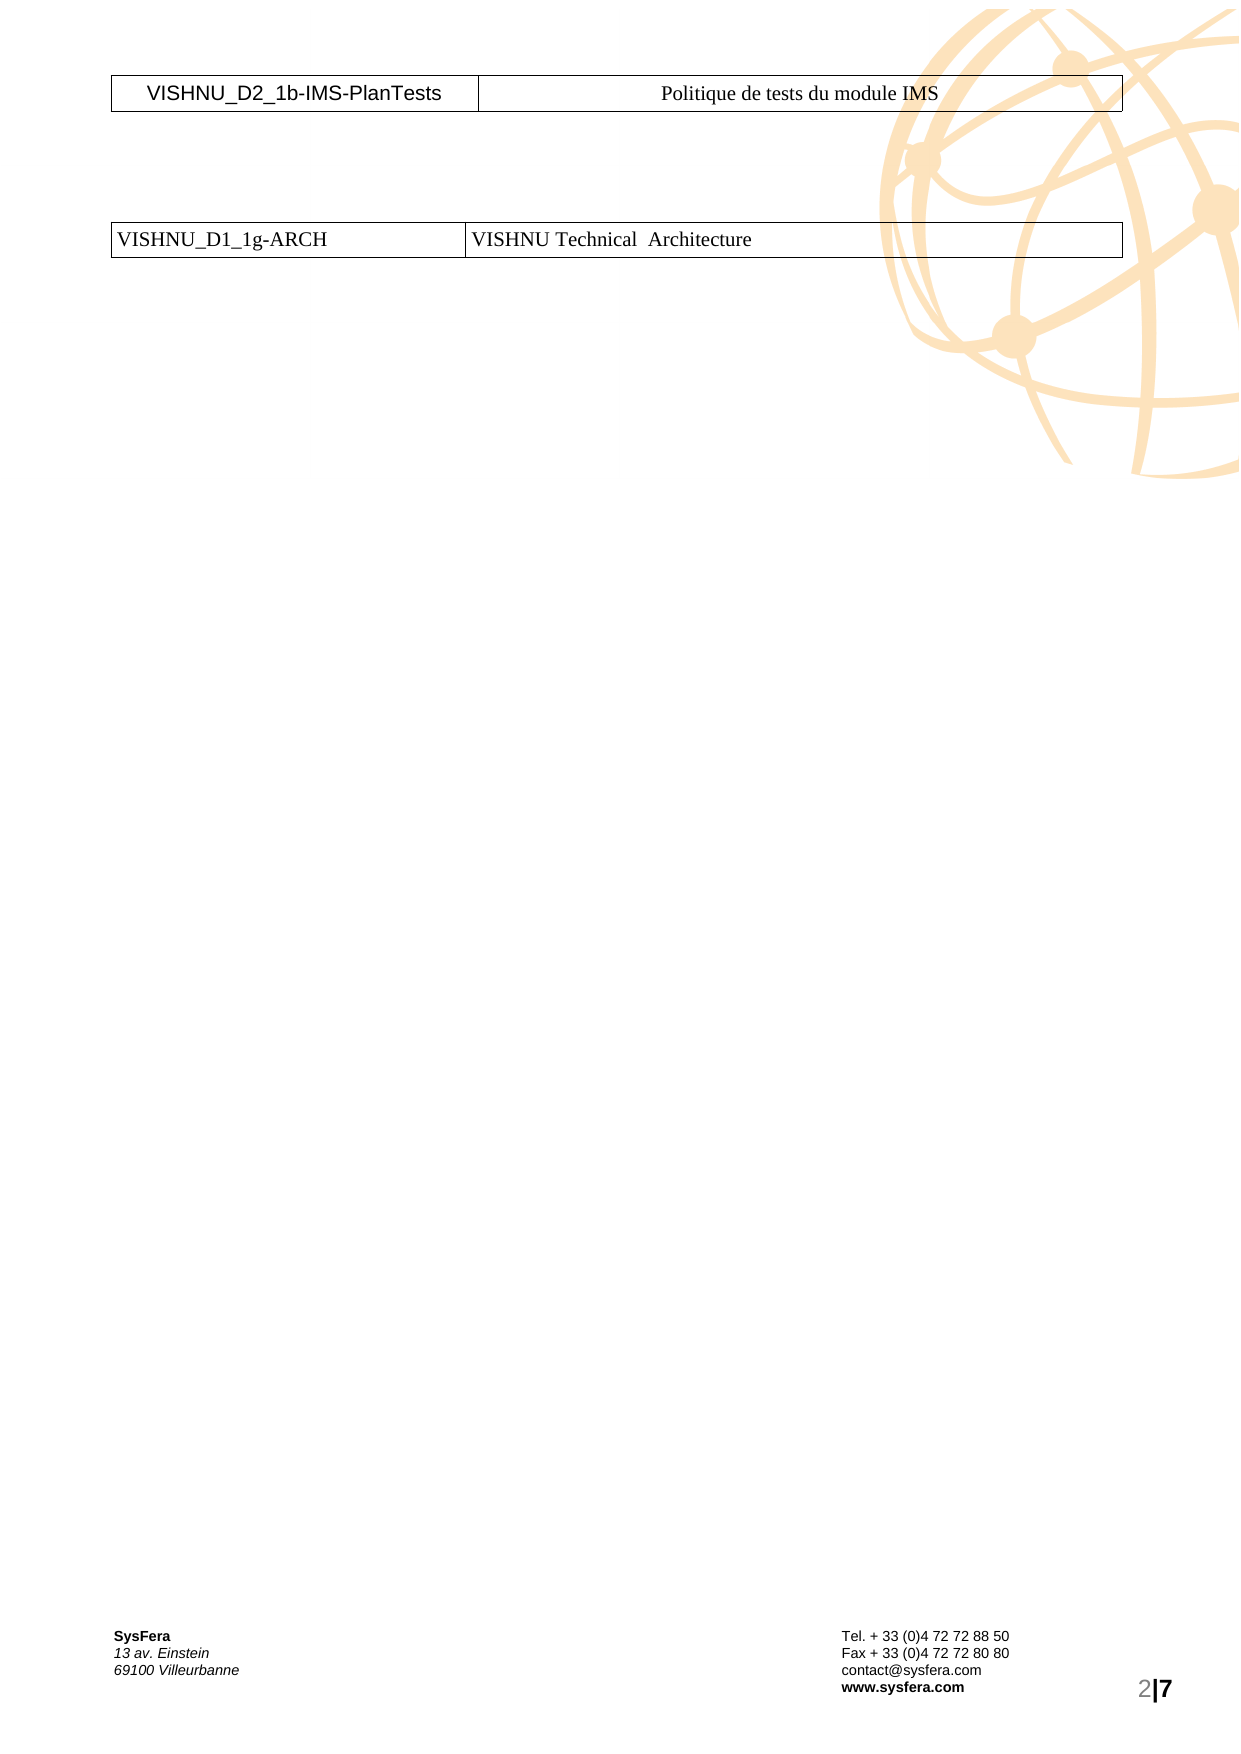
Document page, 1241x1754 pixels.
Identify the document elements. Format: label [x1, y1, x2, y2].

picture [1, 9, 1239, 479]
